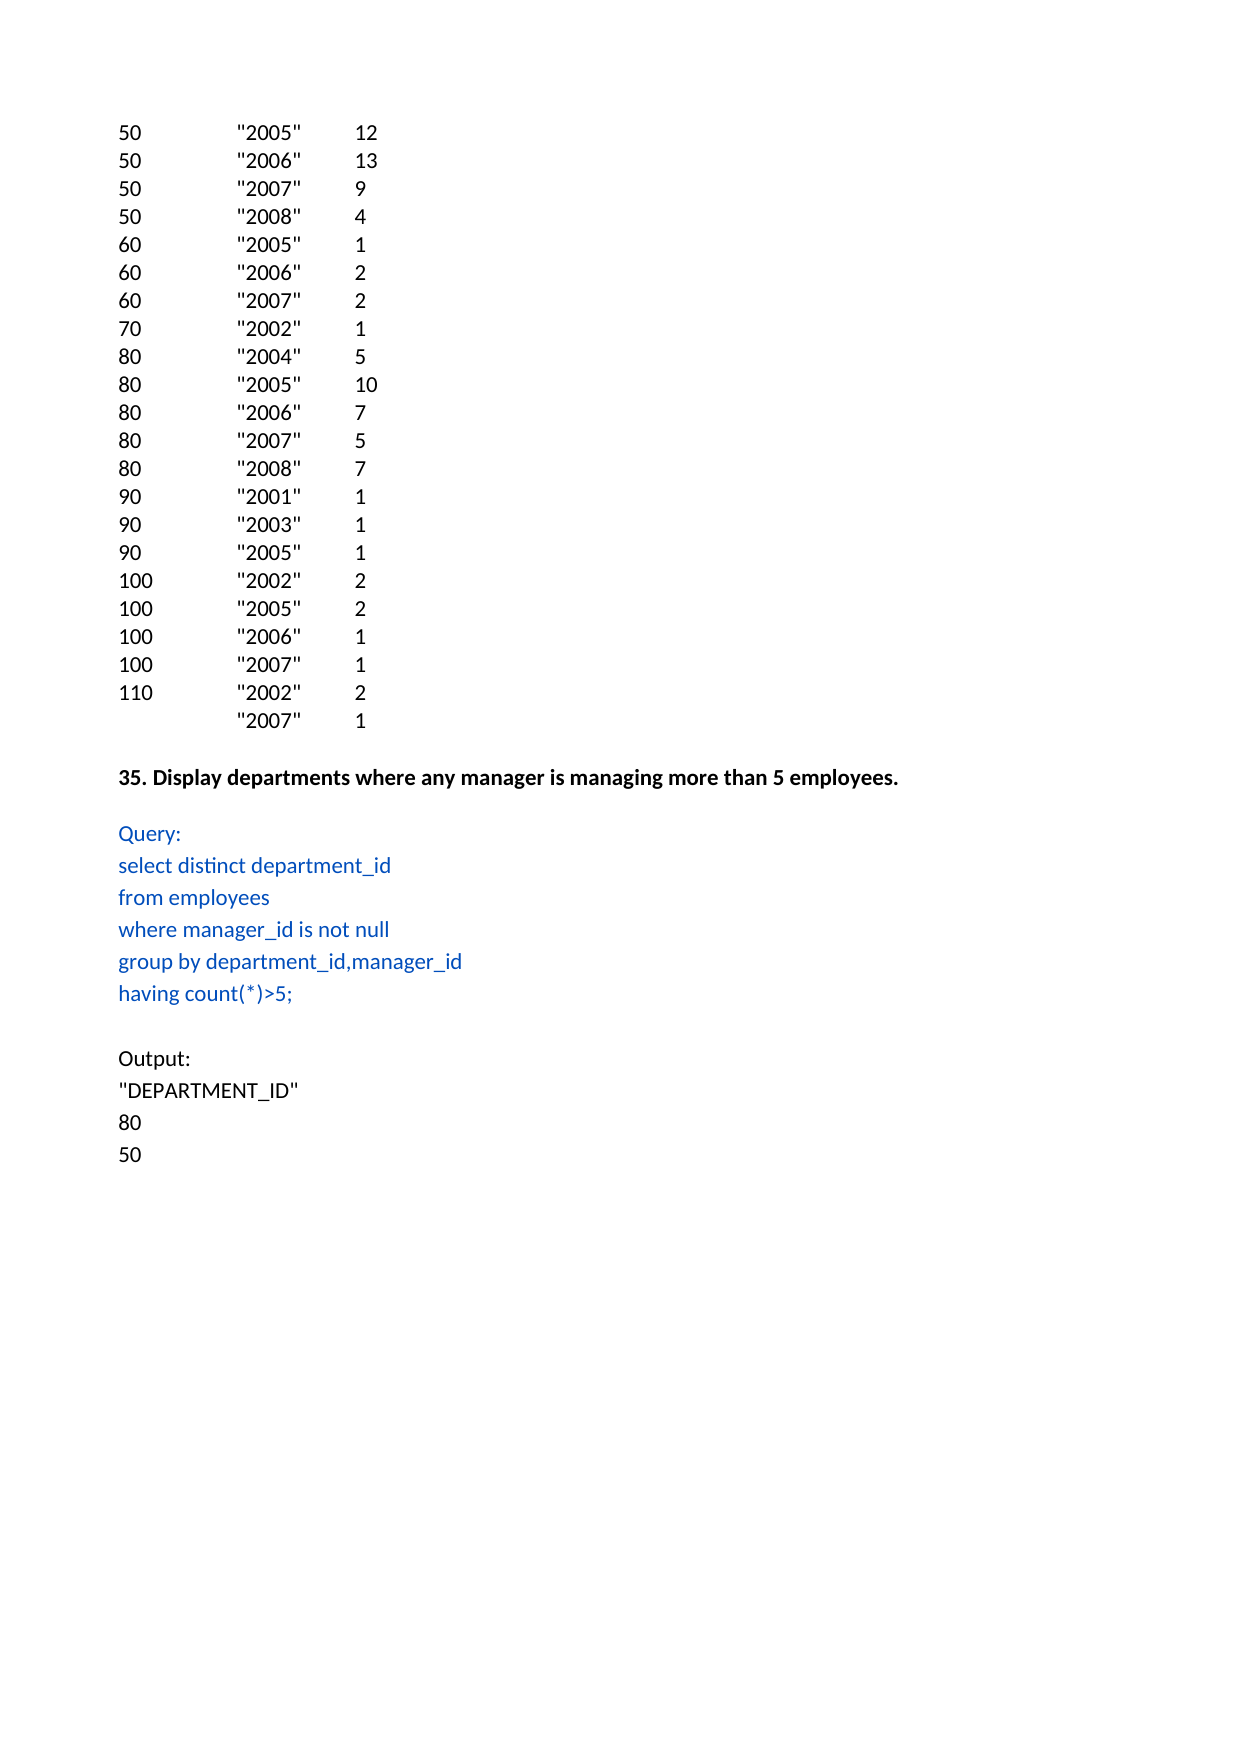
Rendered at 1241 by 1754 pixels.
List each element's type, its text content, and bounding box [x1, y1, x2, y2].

text 90 "2003" 1 [118, 510, 1122, 538]
text 50 "2006" 13 [118, 146, 1122, 174]
text where manager_id is not null [118, 915, 1122, 943]
text 60 "2005" 1 [118, 230, 1122, 258]
text 50 "2008" 4 [118, 202, 1122, 230]
text 70 "2002" 1 [118, 314, 1122, 342]
text 110 "2002" 2 [118, 678, 1122, 707]
text 35. Display departments where any manager is managing more than 5 employees. [118, 763, 1122, 791]
text 80 [118, 1108, 1122, 1136]
text 50 "2005" 12 [118, 118, 1122, 146]
text 60 "2006" 2 [118, 258, 1122, 286]
text select distinct department_id [118, 851, 1122, 879]
text "DEPARTMENT_ID" [118, 1076, 1122, 1104]
text 80 "2007" 5 [118, 426, 1122, 454]
text 80 "2006" 7 [118, 398, 1122, 426]
text having count(*)>5; [118, 979, 1122, 1008]
text 80 "2008" 7 [118, 454, 1122, 482]
text 80 "2005" 10 [118, 370, 1122, 398]
text 90 "2005" 1 [118, 538, 1122, 566]
text Output: [118, 1044, 1122, 1072]
text group by department_id,manager_id [118, 947, 1122, 975]
text 90 "2001" 1 [118, 482, 1122, 510]
text 60 "2007" 2 [118, 286, 1122, 314]
text 100 "2005" 2 [118, 594, 1122, 622]
text 80 "2004" 5 [118, 342, 1122, 370]
text 50 [118, 1141, 1122, 1168]
text 100 "2002" 2 [118, 566, 1122, 594]
text 100 "2007" 1 [118, 651, 1122, 678]
text 100 "2006" 1 [118, 622, 1122, 651]
text Query: [118, 819, 1122, 847]
text from employees [118, 883, 1122, 911]
text "2007" 1 [118, 707, 1122, 734]
text 50 "2007" 9 [118, 174, 1122, 202]
